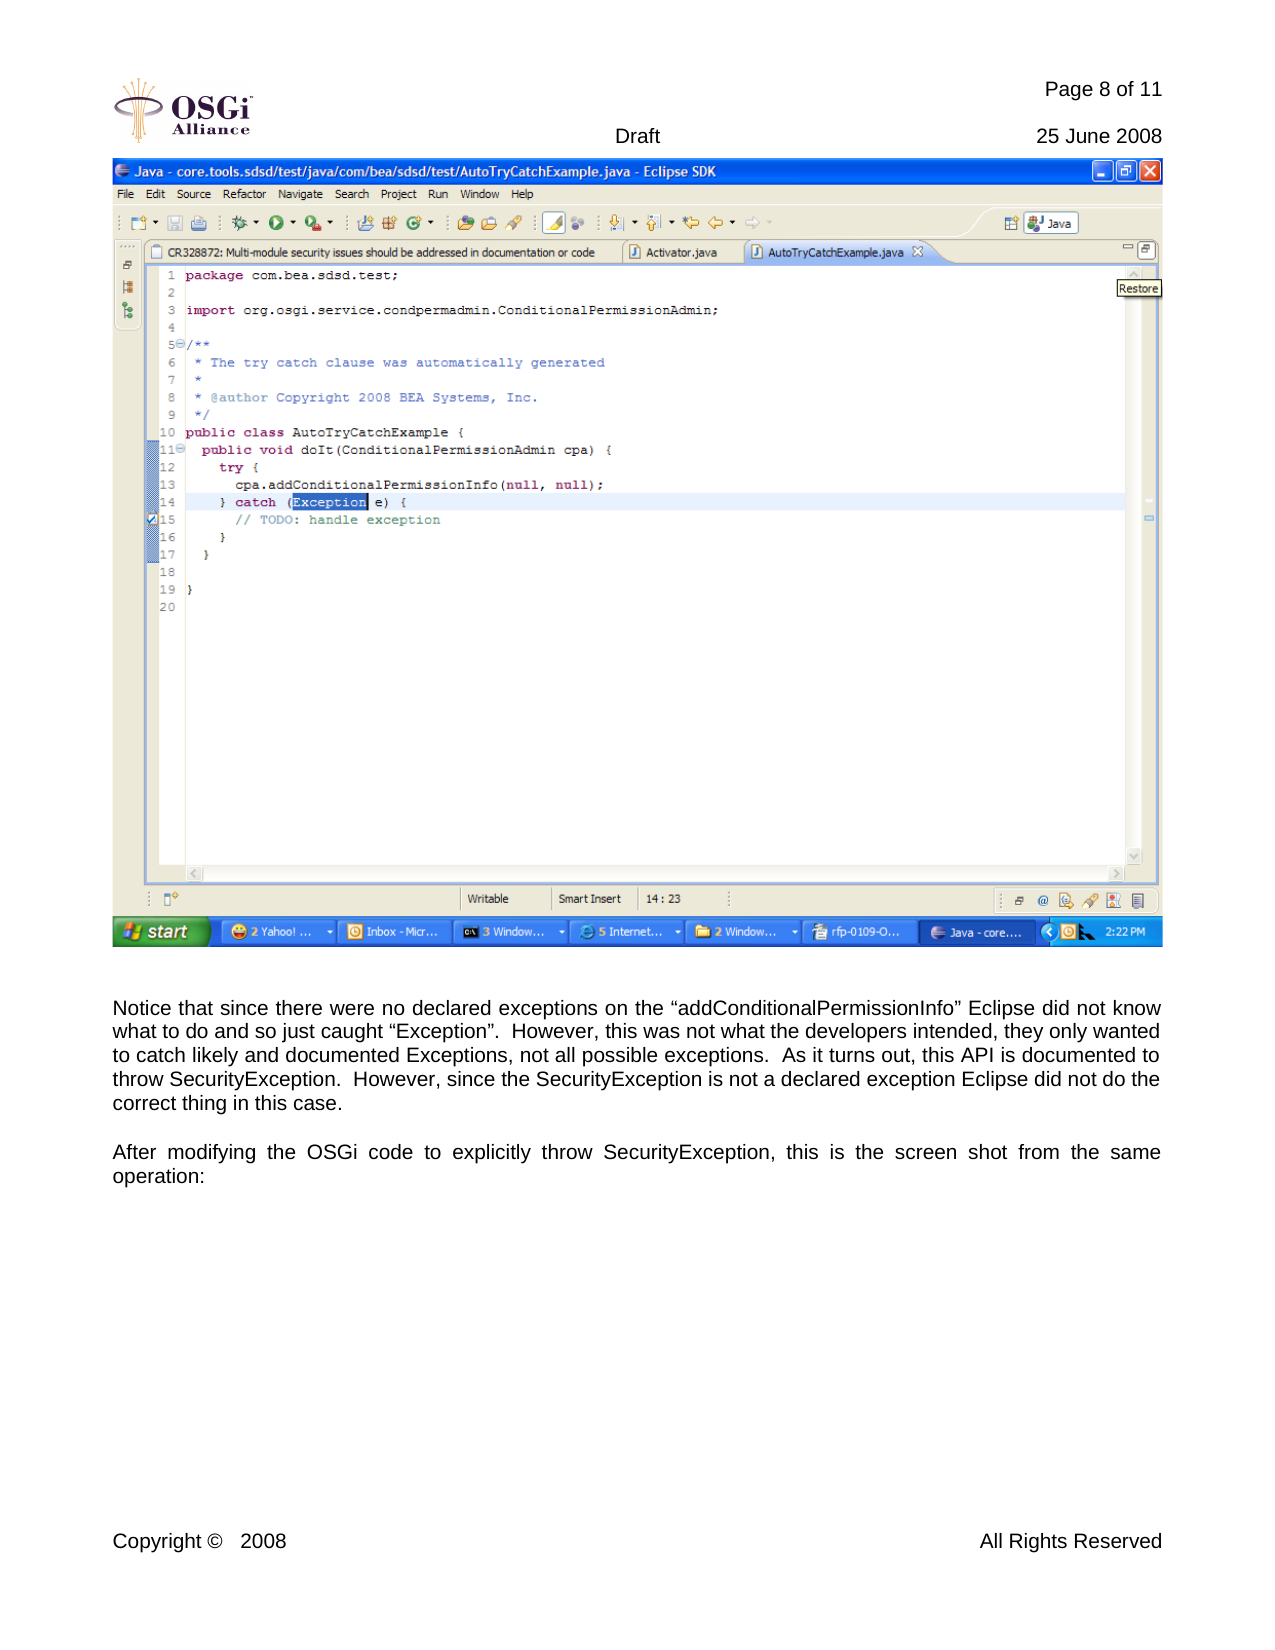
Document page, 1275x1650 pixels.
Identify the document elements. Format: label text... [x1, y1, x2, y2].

text After modifying the OSGi code to explicitly throw SecurityException, this is the screen shot from the same operation: [112, 1140, 1162, 1188]
text Notice that since there were no declared exceptions on the “addConditionalPermissionInfo” Eclipse did not know what to do and so just caught “Exception”. However, this was not what the developers intended, they only wanted to catch likely and documented Exceptions, not all possible exceptions. As it turns out, this API is documented to throw SecurityException. However, since the SecurityException is not a declared exception Eclipse did not do the correct thing in this case. [112, 995, 1162, 1115]
picture [114, 78, 254, 143]
picture [112, 158, 1163, 947]
